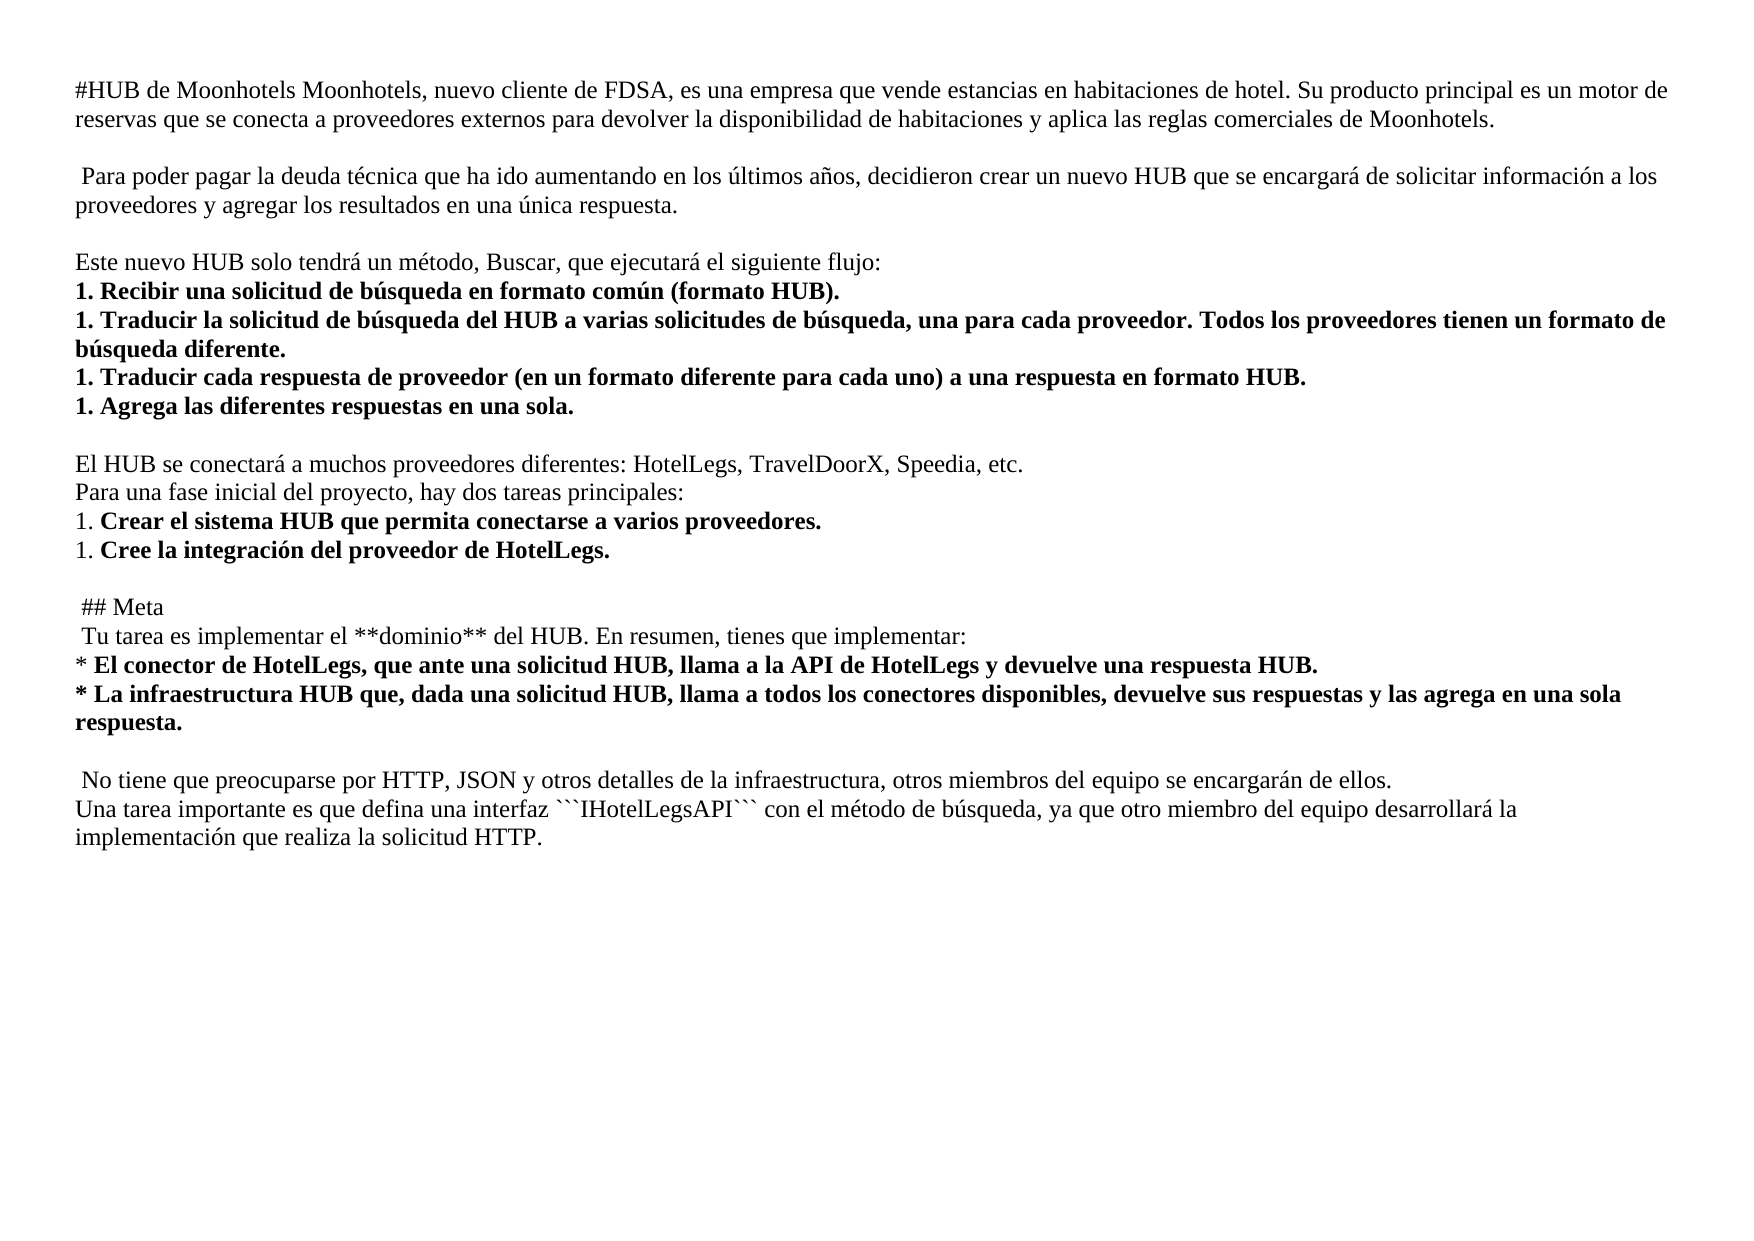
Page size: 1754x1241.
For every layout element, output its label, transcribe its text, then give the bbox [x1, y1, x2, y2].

text 1. Agrega las diferentes respuestas en una sola. [75, 391, 1679, 420]
text Para poder pagar la deuda técnica que ha ido aumentando en los últimos años, decidieron crear un nuevo HUB que se encargará de solicitar información a los proveedores y agregar los resultados en una única respuesta. [75, 161, 1679, 219]
text Tu tarea es implementar el **dominio** del HUB. En resumen, tienes que implementar: [75, 621, 1679, 650]
text 1. Crear el sistema HUB que permita conectarse a varios proveedores. [75, 506, 1679, 535]
text 1. Traducir la solicitud de búsqueda del HUB a varias solicitudes de búsqueda, una para cada proveedor. Todos los proveedores tienen un formato de búsqueda diferente. [75, 305, 1679, 362]
text 1. Traducir cada respuesta de proveedor (en un formato diferente para cada uno) a una respuesta en formato HUB. [75, 362, 1679, 391]
text Una tarea importante es que defina una interfaz ```IHotelLegsAPI``` con el método de búsqueda, ya que otro miembro del equipo desarrollará la [75, 794, 1679, 822]
text ## Meta [75, 592, 1679, 621]
text * La infraestructura HUB que, dada una solicitud HUB, llama a todos los conectores disponibles, devuelve sus respuestas y las agrega en una sola respuesta. [75, 679, 1679, 736]
text #HUB de Moonhotels Moonhotels, nuevo cliente de FDSA, es una empresa que vende estancias en habitaciones de hotel. Su producto principal es un motor de reservas que se conecta a proveedores externos para devolver la disponibilidad de habitaciones y aplica las reglas comerciales de Moonhotels. [75, 75, 1679, 132]
text Para una fase inicial del proyecto, hay dos tareas principales: [75, 477, 1679, 506]
text implementación que realiza la solicitud HTTP. [75, 822, 1679, 851]
text 1. Recibir una solicitud de búsqueda en formato común (formato HUB). [75, 276, 1679, 305]
text * El conector de HotelLegs, que ante una solicitud HUB, llama a la API de HotelLegs y devuelve una respuesta HUB. [75, 650, 1679, 679]
text Este nuevo HUB solo tendrá un método, Buscar, que ejecutará el siguiente flujo: [75, 247, 1679, 276]
text No tiene que preocuparse por HTTP, JSON y otros detalles de la infraestructura, otros miembros del equipo se encargarán de ellos. [75, 765, 1679, 794]
text El HUB se conectará a muchos proveedores diferentes: HotelLegs, TravelDoorX, Speedia, etc. [75, 449, 1679, 477]
text 1. Cree la integración del proveedor de HotelLegs. [75, 535, 1679, 564]
